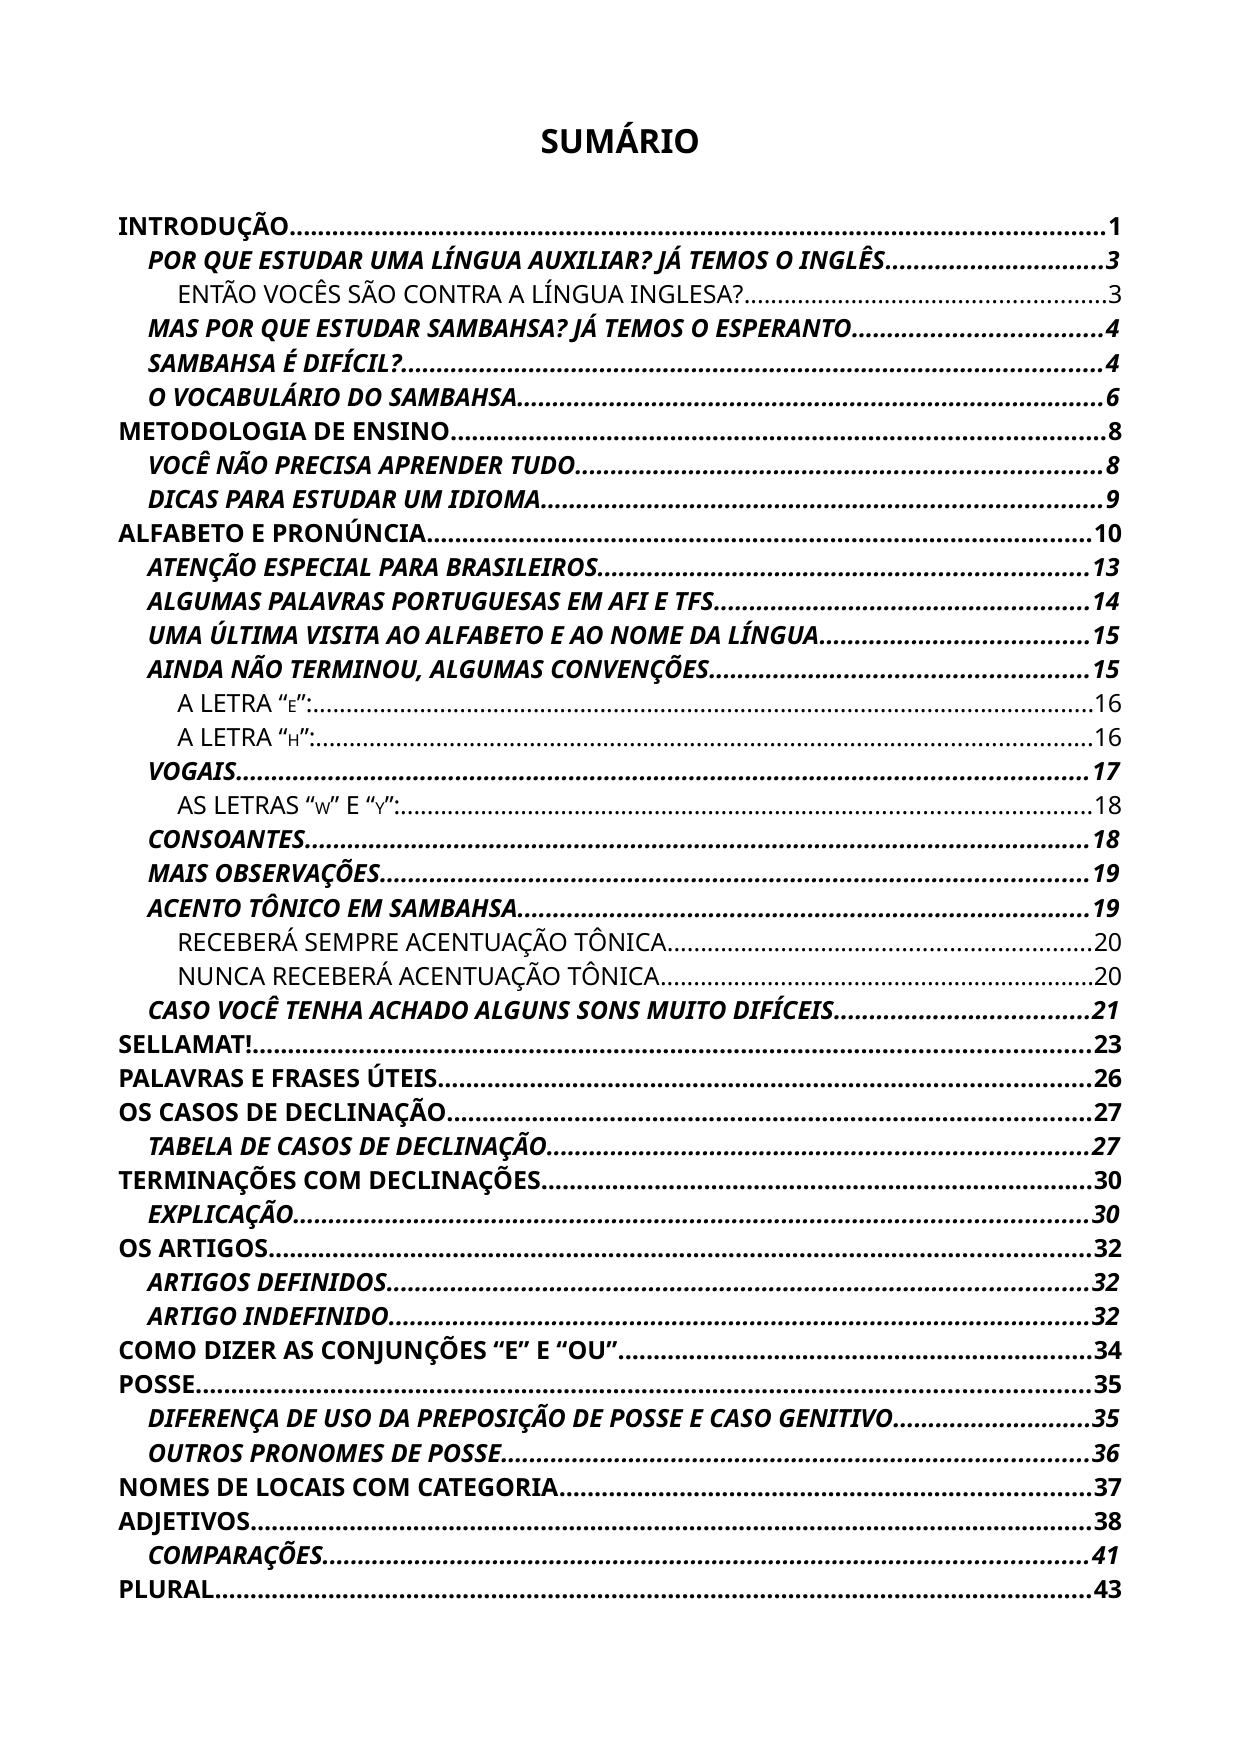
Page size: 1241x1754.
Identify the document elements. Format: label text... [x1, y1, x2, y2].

text ATENÇÃO ESPECIAL PARA BRASILEIROS 13 [148, 549, 1122, 584]
text ACENTO TÔNICO EM SAMBAHSA 19 [148, 890, 1122, 924]
text PALAVRAS E FRASES ÚTEIS 26 [118, 1061, 1122, 1094]
text A LETRA “h”: 16 [177, 720, 1122, 754]
text SELLAMAT! 23 [118, 1026, 1122, 1061]
text DICAS PARA ESTUDAR UM IDIOMA 9 [148, 481, 1122, 516]
text RECEBERÁ SEMPRE ACENTUAÇÃO TÔNICA 20 [177, 924, 1122, 958]
text EXPLICAÇÃO 30 [148, 1197, 1122, 1231]
text POR QUE ESTUDAR UMA LÍNGUA AUXILIAR? JÁ TEMOS O INGLÊS 3 [148, 243, 1122, 277]
text A LETRA “e”: 16 [177, 686, 1122, 720]
text ALFABETO E PRONÚNCIA 10 [118, 516, 1122, 549]
text DIFERENÇA DE USO DA PREPOSIÇÃO DE POSSE E CASO GENITIVO 35 [148, 1401, 1122, 1435]
text COMPARAÇÕES 41 [148, 1537, 1122, 1571]
text VOCÊ NÃO PRECISA APRENDER TUDO 8 [148, 447, 1122, 481]
text OUTROS PRONOMES DE POSSE 36 [148, 1435, 1122, 1469]
text ARTIGOS DEFINIDOS 32 [148, 1265, 1122, 1299]
text METODOLOGIA DE ENSINO 8 [118, 413, 1122, 447]
text COMO DIZER AS CONJUNÇÕES “E” E “OU” 34 [118, 1333, 1122, 1367]
text INTRODUÇÃO 1 [118, 209, 1122, 243]
text O VOCABULÁRIO DO SAMBAHSA 6 [148, 379, 1122, 413]
text MAIS OBSERVAÇÕES 19 [148, 856, 1122, 890]
text AINDA NÃO TERMINOU, ALGUMAS CONVENÇÕES 15 [148, 652, 1122, 686]
text ADJETIVOS 38 [118, 1503, 1122, 1537]
text PLURAL 43 [118, 1571, 1122, 1606]
text ALGUMAS PALAVRAS PORTUGUESAS EM AFI E TFS 14 [148, 584, 1122, 618]
text AS LETRAS “w” E “y”: 18 [177, 788, 1122, 822]
text CASO VOCÊ TENHA ACHADO ALGUNS SONS MUITO DIFÍCEIS 21 [148, 992, 1122, 1026]
text NUNCA RECEBERÁ ACENTUAÇÃO TÔNICA 20 [177, 958, 1122, 992]
subtitle SUMÁRIO [118, 118, 1122, 163]
text MAS POR QUE ESTUDAR SAMBAHSA? JÁ TEMOS O ESPERANTO 4 [148, 311, 1122, 345]
text NOMES DE LOCAIS COM CATEGORIA 37 [118, 1469, 1122, 1503]
text UMA ÚLTIMA VISITA AO ALFABETO E AO NOME DA LÍNGUA 15 [148, 618, 1122, 652]
text TERMINAÇÕES COM DECLINAÇÕES 30 [118, 1163, 1122, 1197]
text OS CASOS DE DECLINAÇÃO 27 [118, 1094, 1122, 1129]
text CONSOANTES 18 [148, 822, 1122, 856]
text TABELA DE CASOS DE DECLINAÇÃO 27 [148, 1129, 1122, 1163]
text VOGAIS 17 [148, 754, 1122, 788]
text POSSE 35 [118, 1367, 1122, 1401]
text ENTÃO VOCÊS SÃO CONTRA A LÍNGUA INGLESA? 3 [177, 277, 1122, 311]
text SAMBAHSA É DIFÍCIL? 4 [148, 345, 1122, 379]
text OS ARTIGOS 32 [118, 1231, 1122, 1265]
text ARTIGO INDEFINIDO 32 [148, 1299, 1122, 1333]
